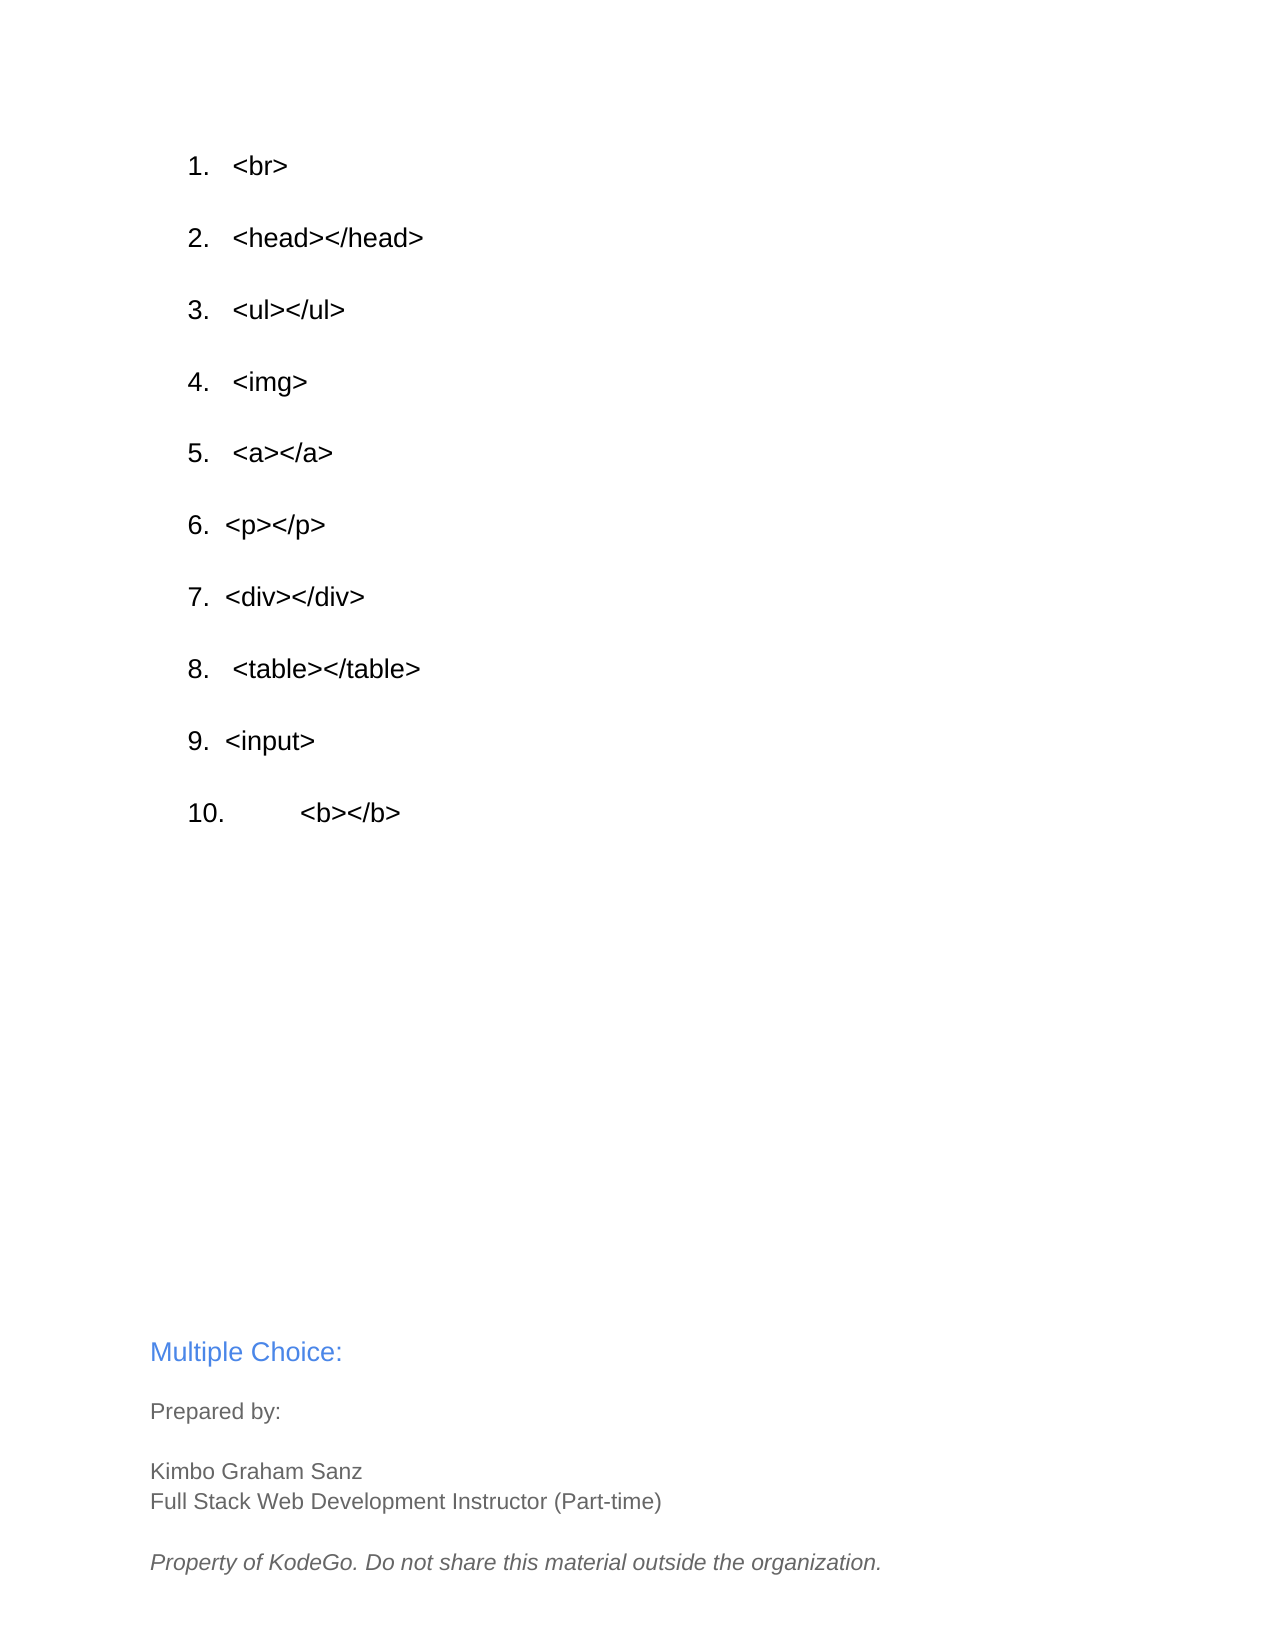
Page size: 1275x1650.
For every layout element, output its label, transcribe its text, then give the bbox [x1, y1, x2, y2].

list <a></a> [187, 437, 1125, 469]
list <table></table> [187, 653, 1125, 684]
list <p></p> [187, 509, 1125, 541]
list <img> [187, 366, 1125, 397]
list <br> [187, 150, 1125, 181]
list <div></div> [187, 581, 1125, 612]
text Multiple Choice: [150, 1336, 1125, 1367]
list <input> [187, 725, 1125, 756]
list <head></head> [187, 222, 1125, 253]
list <b></b> [187, 797, 1125, 828]
list <ul></ul> [187, 294, 1125, 325]
